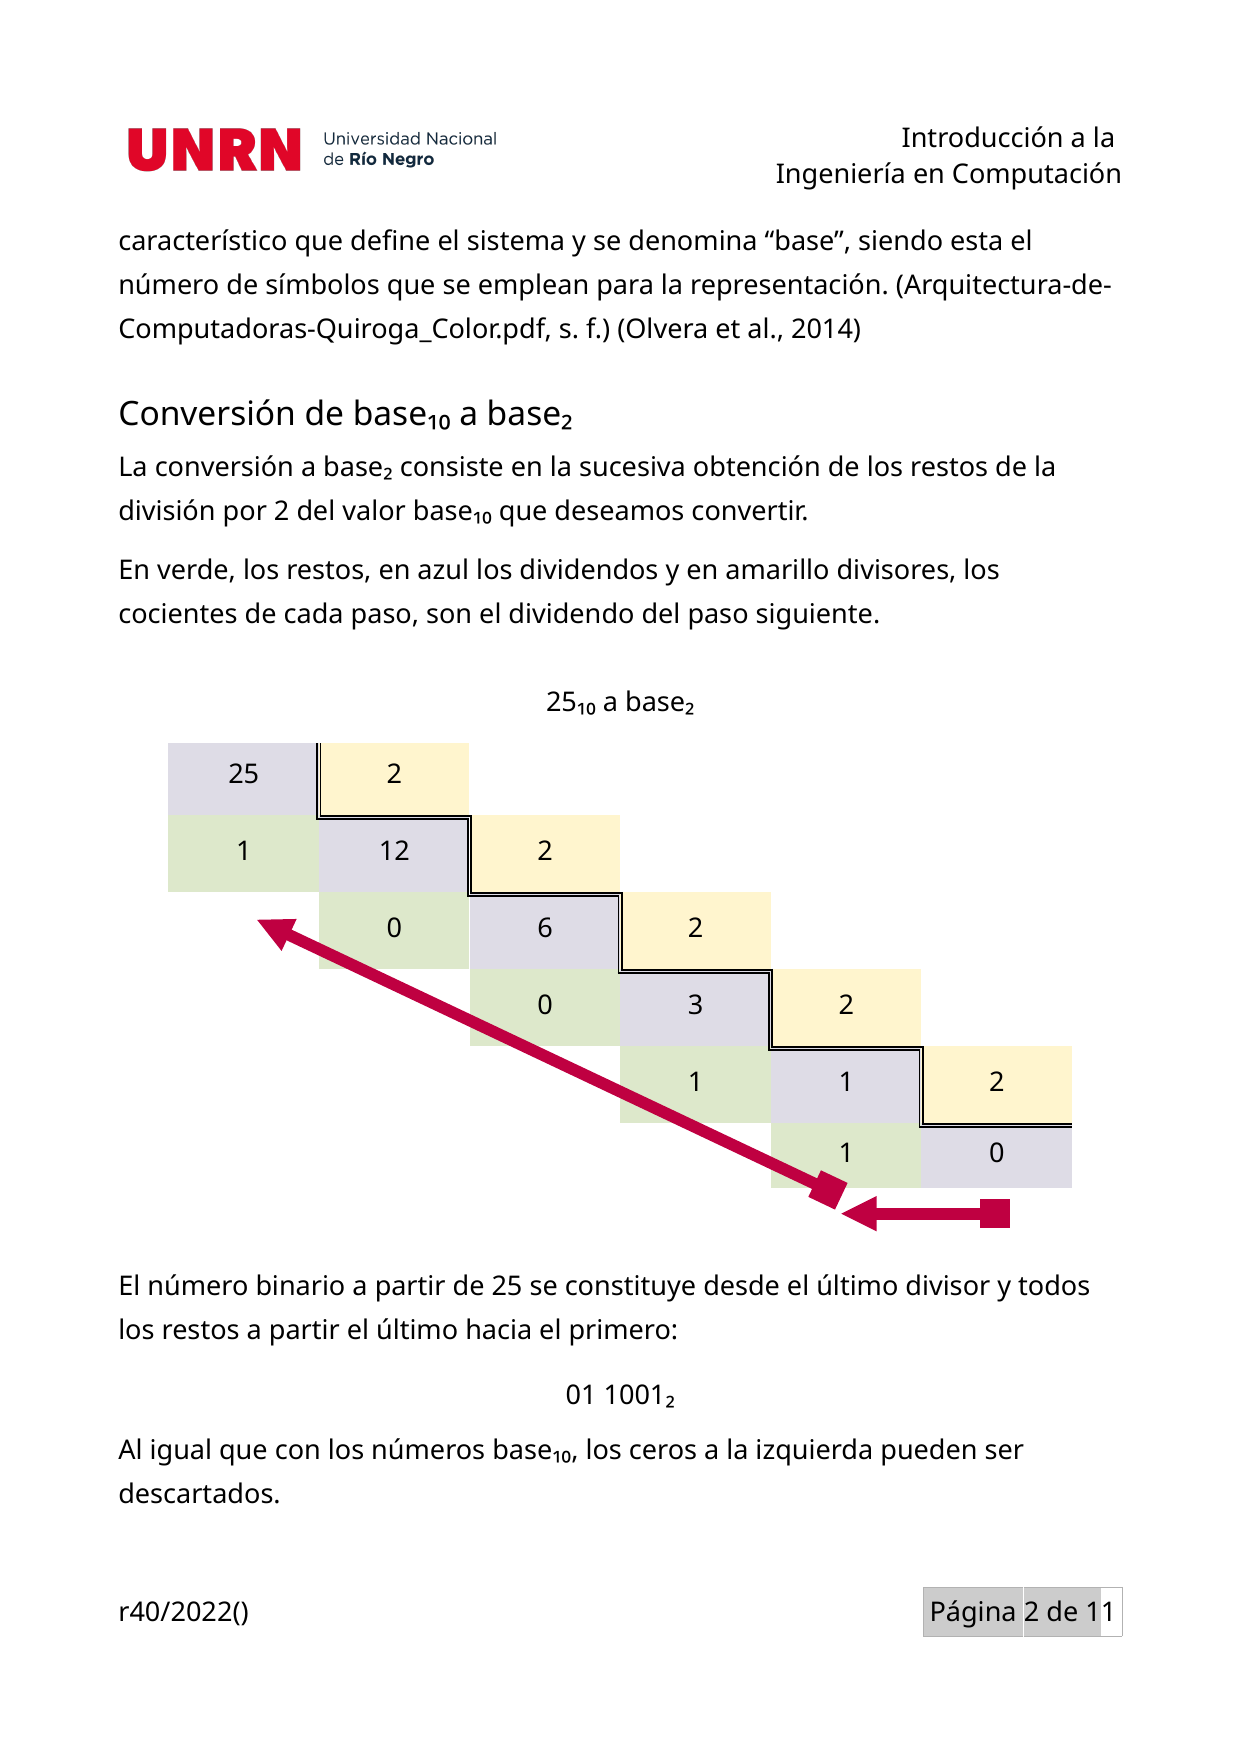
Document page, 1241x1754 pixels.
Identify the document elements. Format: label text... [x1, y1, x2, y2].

table_cell 1 [168, 815, 319, 892]
table_cell 6 [470, 897, 618, 969]
table_cell [319, 1189, 469, 1249]
picture [118, 118, 505, 180]
table_cell 1 [620, 1046, 771, 1123]
table_cell [921, 815, 1072, 892]
table_cell [921, 743, 1072, 815]
table_cell [771, 743, 921, 815]
table_cell [470, 1046, 620, 1123]
table_cell 2 [924, 1046, 1072, 1123]
table_cell 2 [321, 743, 469, 815]
table_cell [620, 743, 771, 815]
table_cell [771, 892, 921, 969]
table_cell [470, 743, 620, 815]
table_cell [168, 969, 319, 1046]
table_cell [620, 1189, 771, 1249]
table_cell [319, 1046, 469, 1123]
table_cell [921, 969, 1072, 1046]
subtitle Conversión de base₁₀ a base₂ [118, 389, 1122, 435]
table_cell 25 [168, 743, 316, 815]
table_cell [470, 1123, 620, 1188]
table_cell [168, 1046, 319, 1123]
table_cell 1 [771, 1051, 919, 1123]
table_cell [921, 892, 1072, 969]
table_header 25₁₀ a base₂ [168, 671, 1072, 743]
table_cell [540, 1046, 620, 1084]
table_cell [168, 892, 319, 969]
table_cell [771, 1189, 921, 1249]
table_cell [470, 1189, 620, 1249]
table_cell [377, 969, 469, 1013]
table_cell [319, 1123, 469, 1188]
table_cell [921, 1189, 1072, 1249]
table_cell [168, 1189, 319, 1249]
table_cell [620, 1123, 771, 1188]
table_cell 1 [771, 1123, 921, 1188]
table_cell 0 [319, 892, 469, 969]
table_cell 2 [623, 892, 771, 969]
text El número binario a partir de 25 se constituye desde el último divisor y todos los restos a partir el último hacia el primero: [118, 1267, 1122, 1348]
text La conversión a base₂ consiste en la sucesiva obtención de los restos de la división por 2 del valor base₁₀ que deseamos convertir. [118, 447, 1122, 528]
table_cell [620, 815, 771, 892]
table_cell 12 [319, 820, 467, 892]
table_cell 2 [773, 969, 921, 1046]
table_cell [771, 815, 921, 892]
table_cell [703, 1123, 771, 1156]
table_cell [168, 1123, 319, 1188]
text Al igual que con los números base₁₀, los ceros a la izquierda pueden ser descartados. [118, 1430, 1122, 1511]
table_cell [319, 969, 469, 1046]
text 01 1001₂ [118, 1376, 1122, 1412]
table_cell 0 [470, 969, 620, 1046]
text En verde, los restos, en azul los dividendos y en amarillo divisores, los cocientes de cada paso, son el dividendo del paso siguiente. [118, 550, 1122, 631]
text característico que define el sistema y se denomina “base”, siendo esta el número de símbolos que se emplean para la representación. (Arquitectura-de-Computadoras-Quiroga_Color.pdf, s. f.) (Olvera et al., 2014) [118, 221, 1122, 347]
table_cell 3 [620, 974, 768, 1046]
table_cell 0 [921, 1128, 1072, 1188]
table_cell 2 [472, 815, 620, 892]
